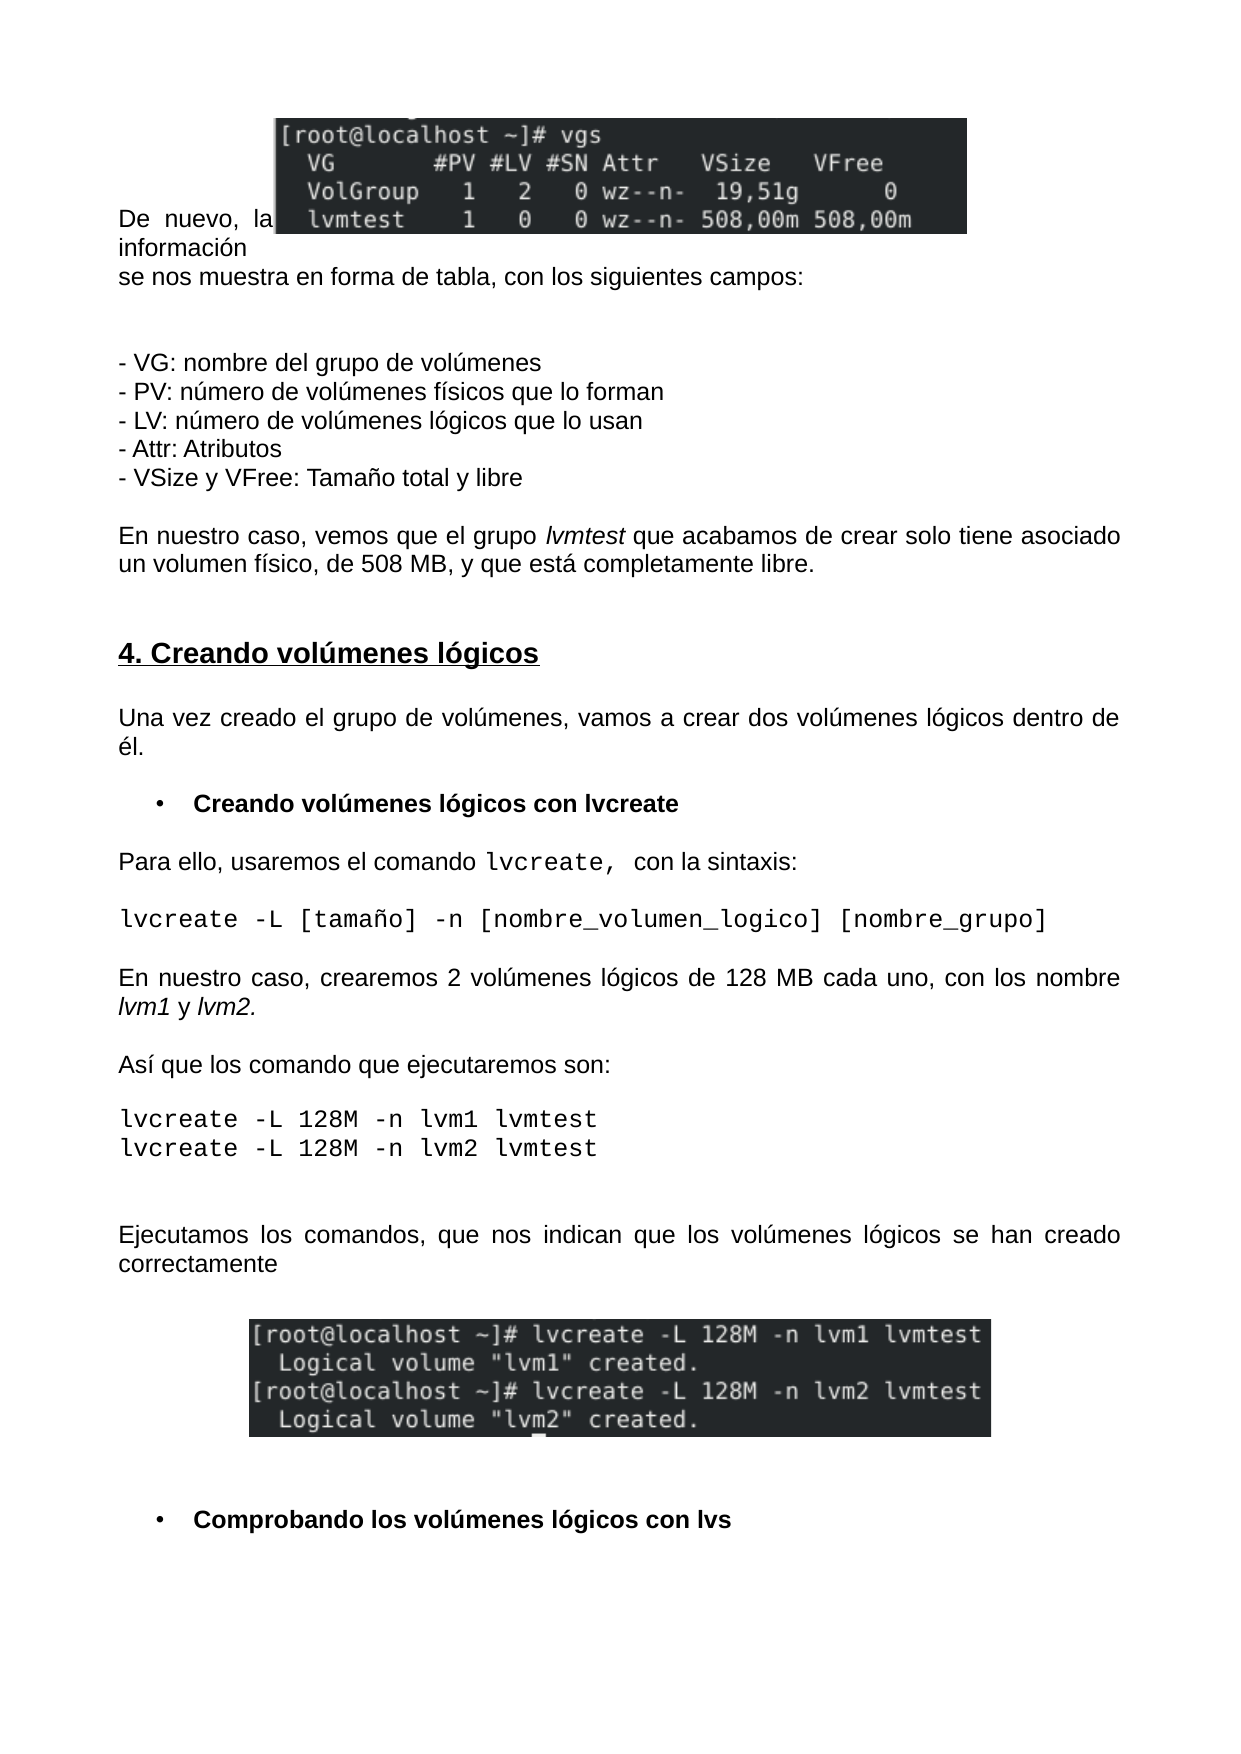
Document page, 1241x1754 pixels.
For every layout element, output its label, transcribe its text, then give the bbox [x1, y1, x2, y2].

text 4. Creando volúmenes lógicos [118, 636, 1122, 669]
text Ejecutamos los comandos, que nos indican que los volúmenes lógicos se han creado correctamente [118, 1220, 1122, 1278]
text En nuestro caso, crearemos 2 volúmenes lógicos de 128 MB cada uno, con los nombre lvm1 y lvm2. [118, 963, 1122, 1021]
text lvcreate -L 128M -n lvm1 lvmtest [118, 1107, 1122, 1135]
text - VG: nombre del grupo de volúmenes [118, 348, 1122, 377]
text lvcreate -L 128M -n lvm2 lvmtest [118, 1135, 1122, 1164]
picture [273, 118, 967, 234]
text - Attr: Atributos [118, 434, 1122, 463]
text - PV: número de volúmenes físicos que lo forman [118, 377, 1122, 406]
text Así que los comando que ejecutaremos son: [118, 1049, 1122, 1078]
picture [249, 1319, 992, 1437]
text Una vez creado el grupo de volúmenes, vamos a crear dos volúmenes lógicos dentro de él. [118, 703, 1122, 760]
list Comprobando los volúmenes lógicos con lvs [156, 1504, 1122, 1533]
text - VSize y VFree: Tamaño total y libre [118, 463, 1122, 492]
text En nuestro caso, vemos que el grupo lvmtest que acabamos de crear solo tiene asociado un volumen físico, de 508 MB, y que está completamente libre. [118, 521, 1122, 578]
text De nuevo, la información se nos muestra en forma de tabla, con los siguientes campos: [118, 204, 1122, 291]
text lvcreate -L [tamaño] -n [nombre_volumen_logico] [nombre_grupo] [118, 906, 1122, 934]
list Creando volúmenes lógicos con lvcreate [156, 789, 1122, 818]
text Para ello, usaremos el comando lvcreate, con la sintaxis: [118, 847, 1122, 877]
text - LV: número de volúmenes lógicos que lo usan [118, 406, 1122, 434]
